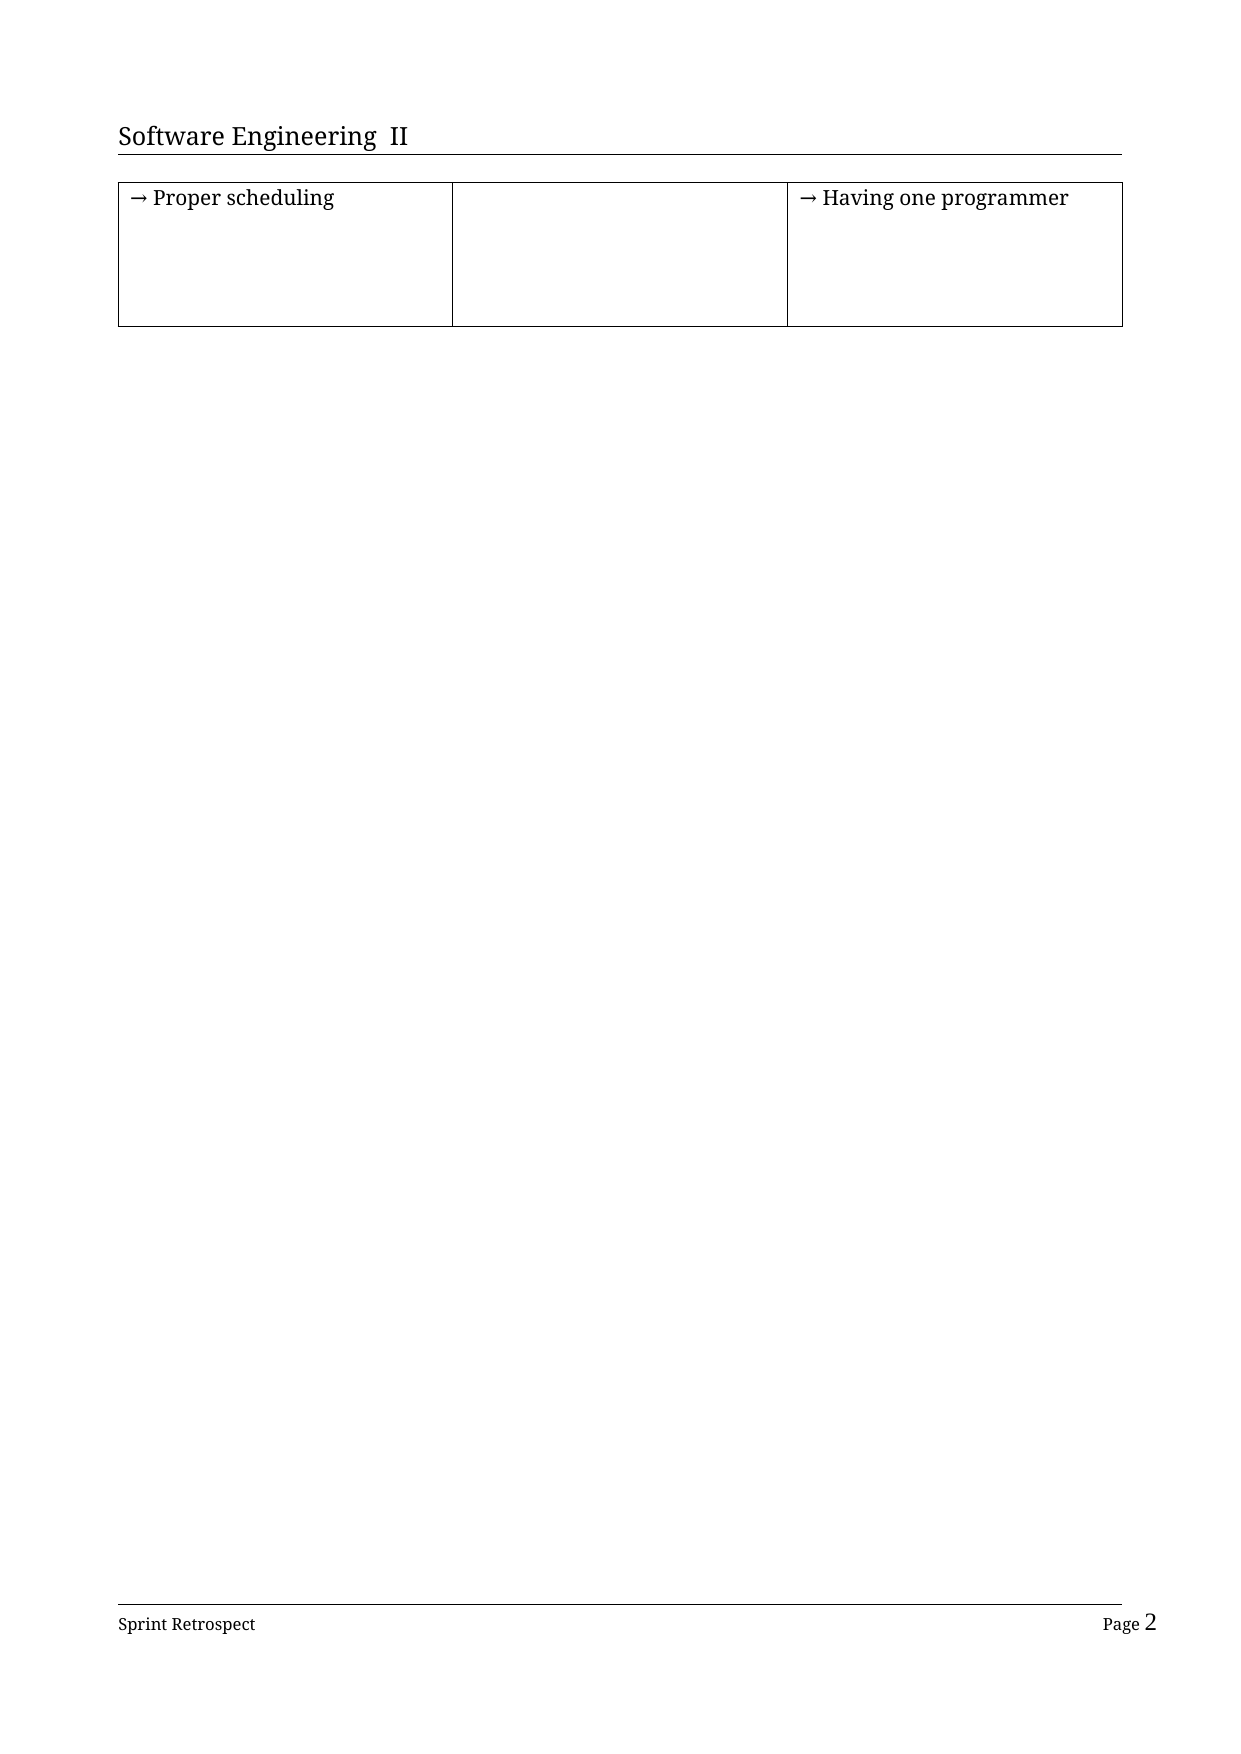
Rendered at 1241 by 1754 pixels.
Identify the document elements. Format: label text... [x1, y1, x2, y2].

table_header [453, 183, 787, 326]
table_header → Proper scheduling [119, 183, 452, 326]
table_header → Having one programmer [788, 183, 1122, 326]
